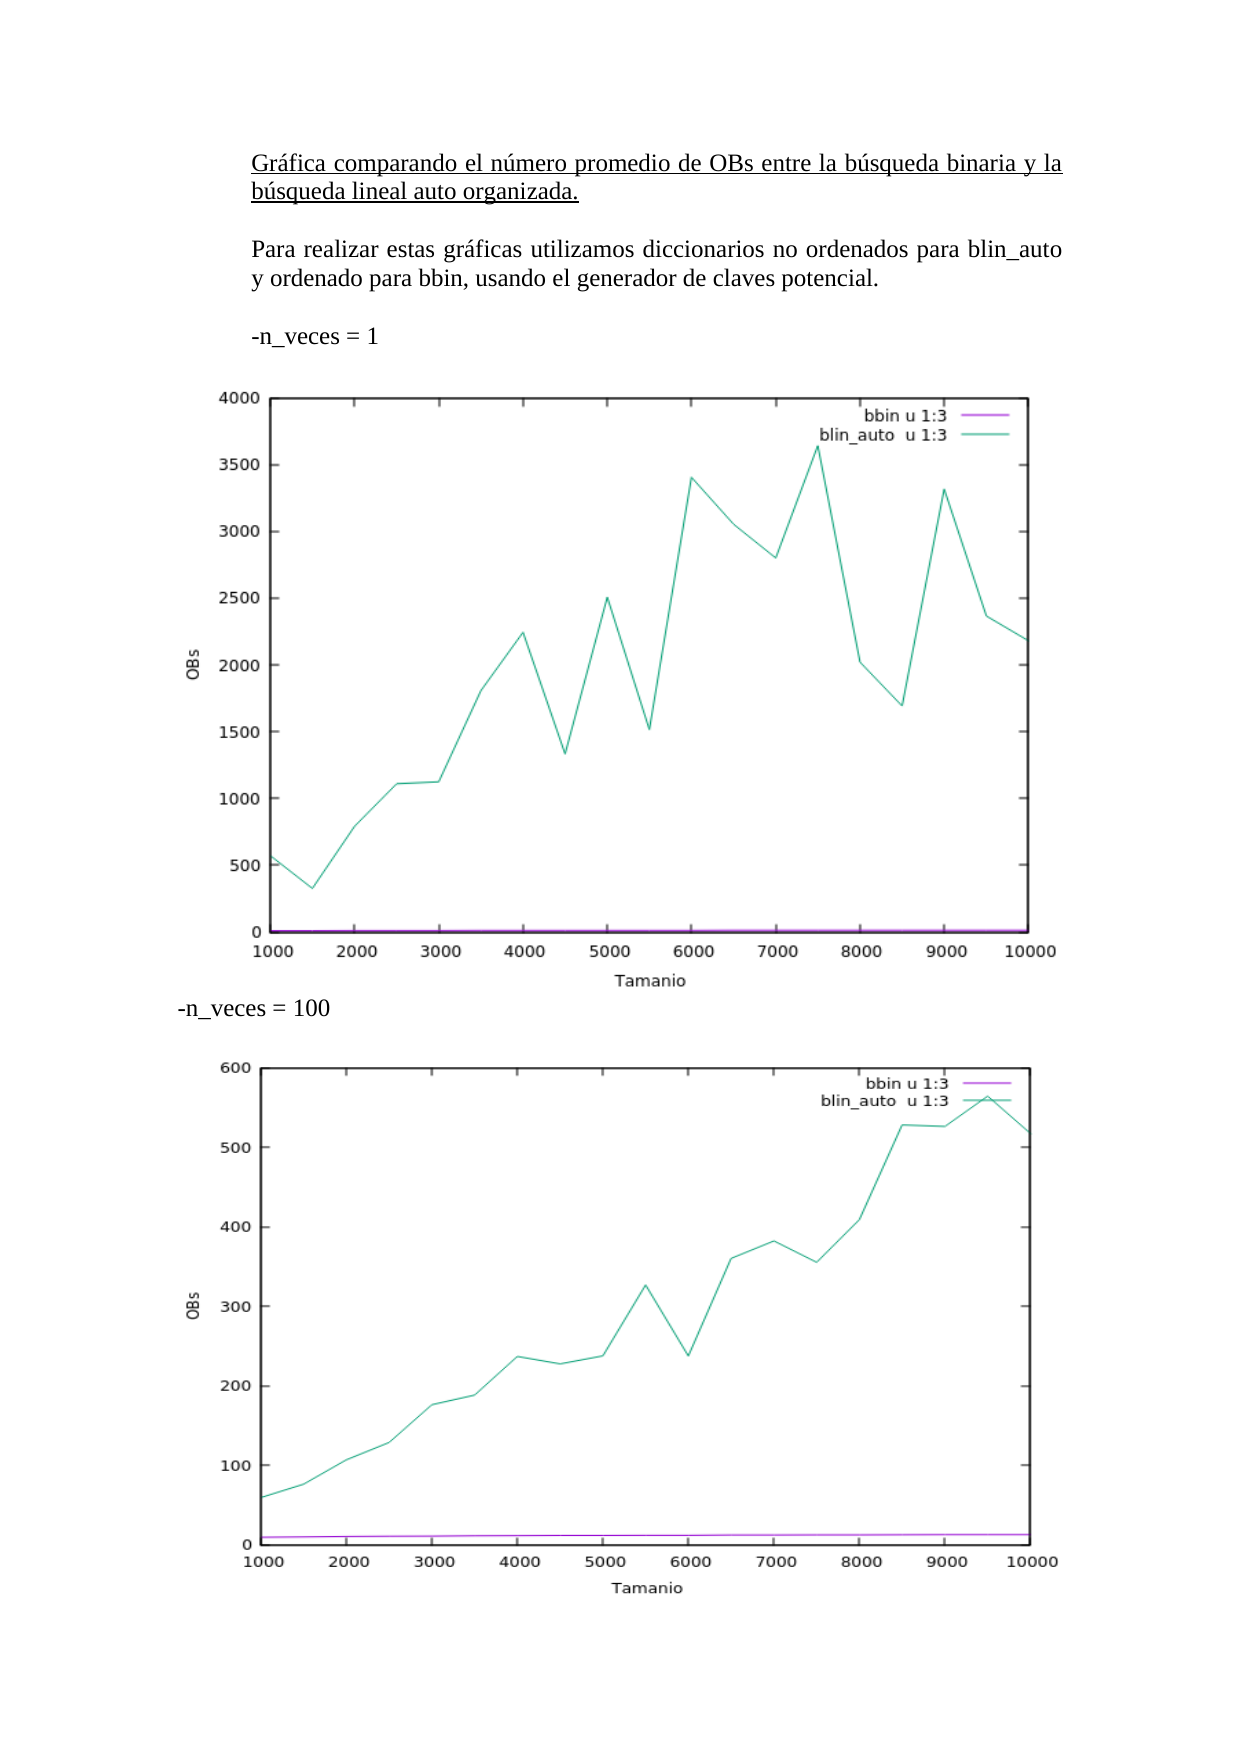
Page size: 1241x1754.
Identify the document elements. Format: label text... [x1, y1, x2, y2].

text búsqueda lineal auto organizada. [251, 174, 1063, 205]
text Gráfica comparando el número promedio de OBs entre la búsqueda binaria y la [251, 148, 1063, 173]
picture [177, 378, 1057, 993]
text Para realizar estas gráficas utilizamos diccionarios no ordenados para blin_auto y ordenado para bbin, usando el generador de claves potencial. [251, 234, 1063, 292]
picture [177, 1050, 1059, 1599]
text -n_veces = 1 [251, 321, 1063, 350]
text -n_veces = 100 [177, 379, 1063, 1022]
